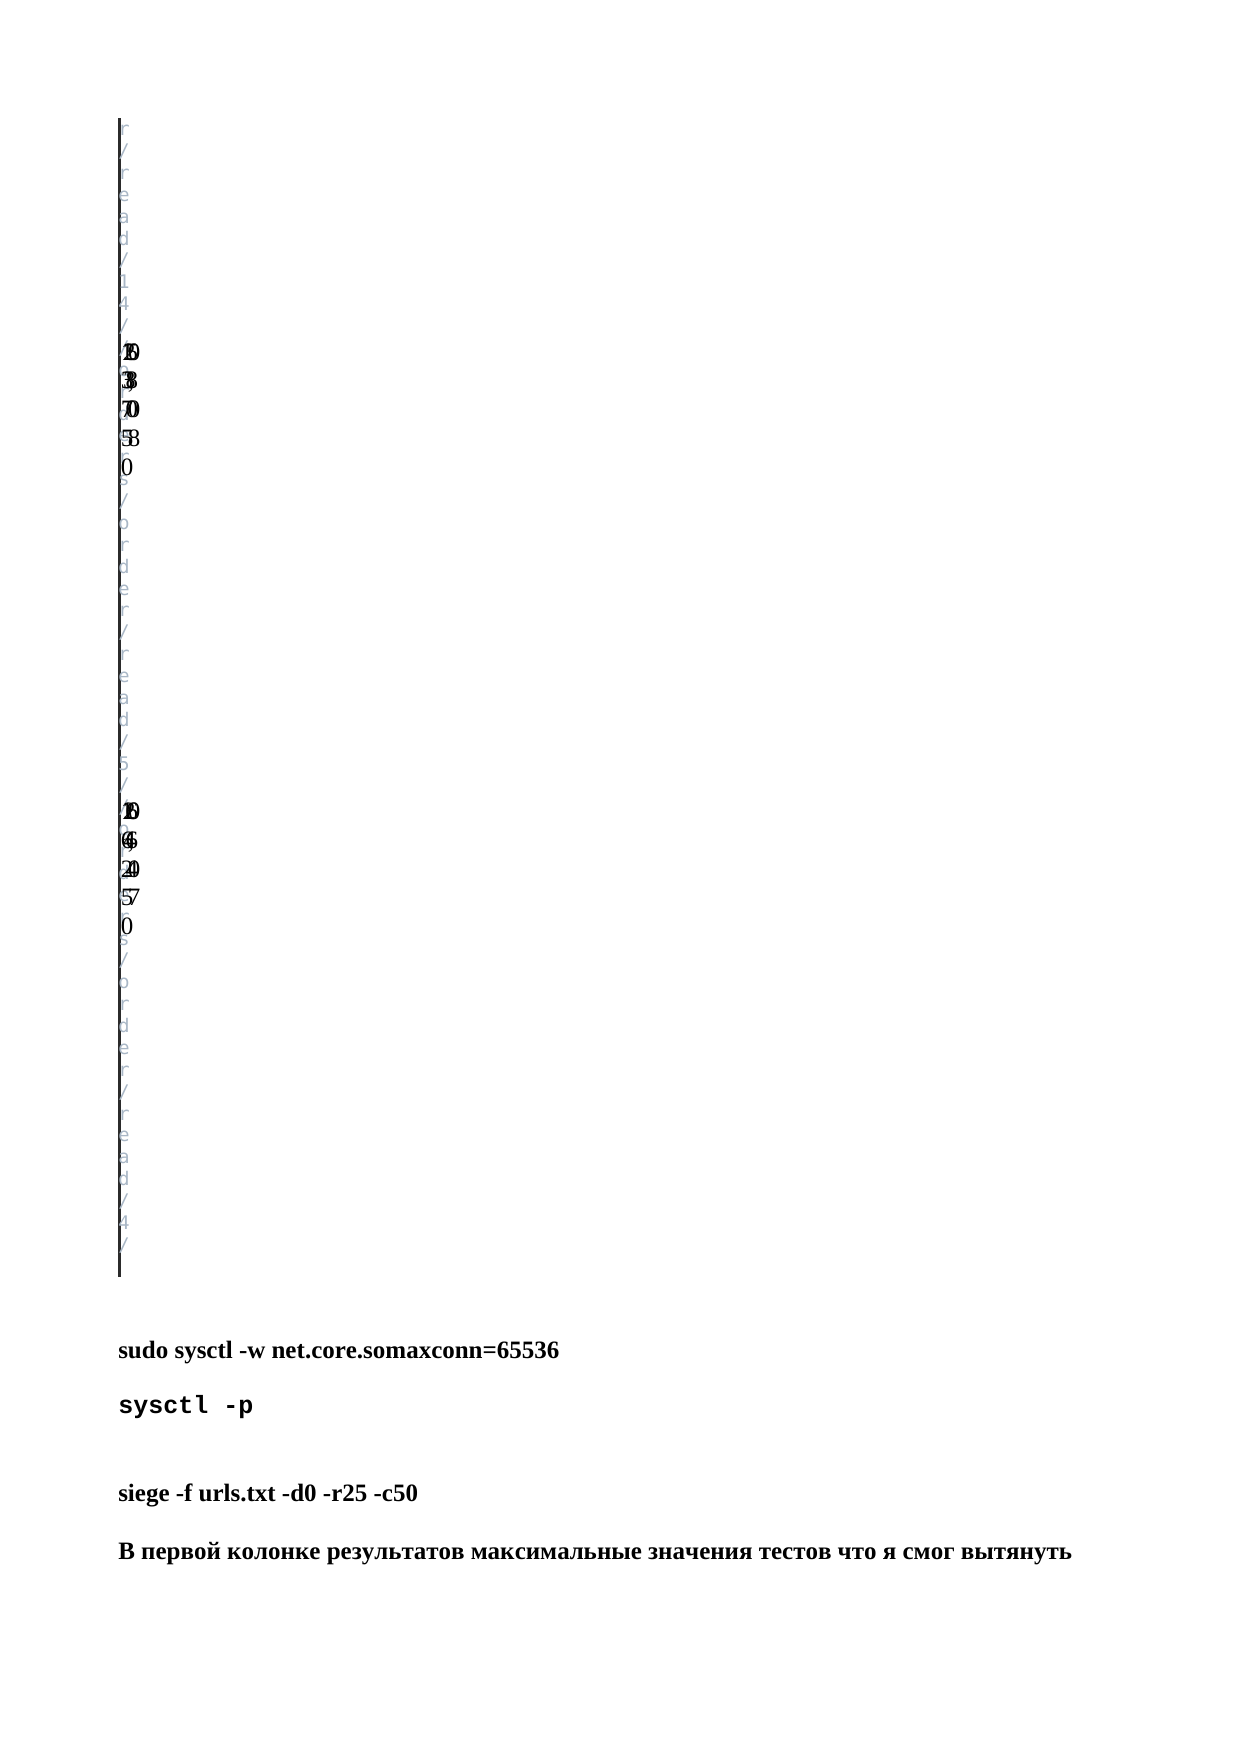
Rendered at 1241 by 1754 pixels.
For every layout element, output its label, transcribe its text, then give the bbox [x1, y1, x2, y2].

table_header [705, 1593, 913, 1622]
table_header [288, 1593, 497, 1622]
text sudo sysctl -w net.core.somaxconn=65536 [118, 1335, 1122, 1364]
table_header [914, 1593, 1122, 1622]
text sysctl -p [118, 1392, 1122, 1421]
table_header [80, 1593, 288, 1622]
text siege -f urls.txt -d0 -r25 -c50 [118, 1478, 1122, 1507]
table_header [497, 1593, 705, 1622]
text В первой колонке результатов максимальные значения тестов что я смог вытянуть [118, 1507, 1122, 1564]
